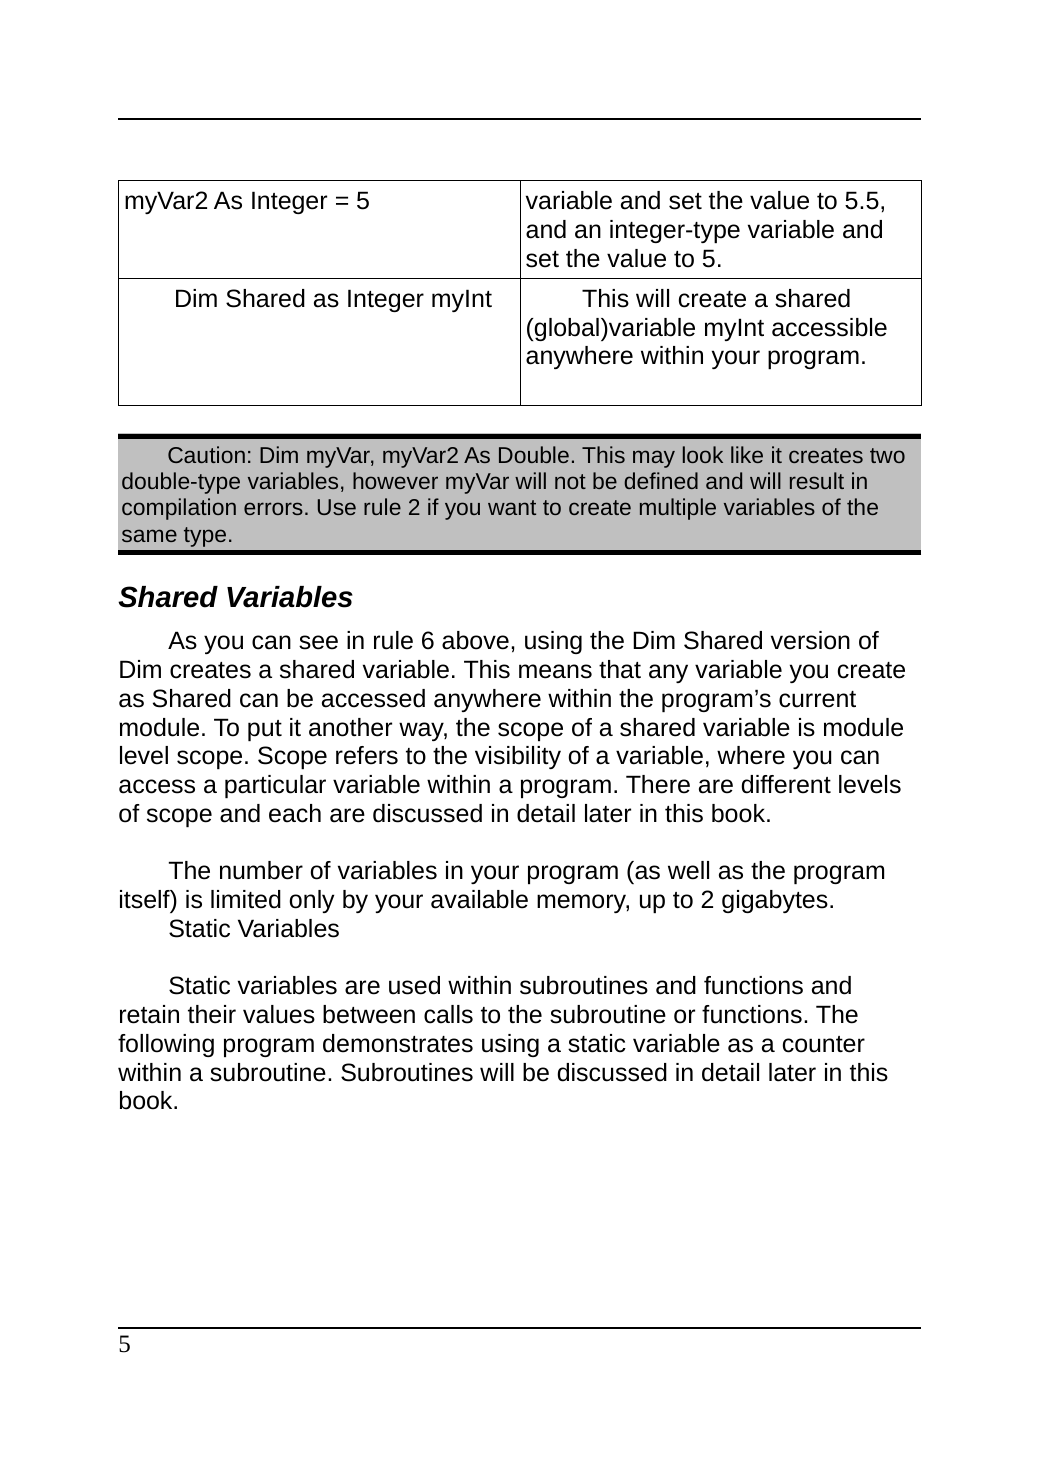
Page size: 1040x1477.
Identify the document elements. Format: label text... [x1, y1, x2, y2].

text As you can see in rule 6 above, using the Dim Shared version of Dim creates a shared variable. This means that any variable you create as Shared can be accessed anywhere within the program’s current module. To put it another way, the scope of a shared variable is module level scope. Scope refers to the visibility of a variable, where you can access a particular variable within a program. There are different levels of scope and each are discussed in detail later in this book. [118, 626, 921, 828]
text Static variables are used within subroutines and functions and retain their values between calls to the subroutine or functions. The following program demonstrates using a static variable as a counter within a subroutine. Subroutines will be discussed in detail later in this book. [118, 971, 921, 1115]
text The number of variables in your program (as well as the program itself) is limited only by your available memory, up to 2 gigabytes. [118, 856, 921, 914]
text Caution: Dim myVar, myVar2 As Double. This may look like it creates two double-type variables, however myVar will not be defined and will result in compilation errors. Use rule 2 if you want to create multiple variables of the same type. [118, 439, 921, 550]
table_cell variable and set the value to 5.5, and an integer-type variable and set the value to 5. [521, 181, 921, 278]
table_cell Dim Shared as Integer myInt [119, 279, 520, 404]
text Static Variables [118, 914, 921, 943]
table_cell This will create a shared (global)variable myInt accessible anywhere within your program. [521, 279, 921, 404]
table_cell myVar2 As Integer = 5 [119, 181, 520, 278]
subtitle Shared Variables [118, 580, 921, 614]
